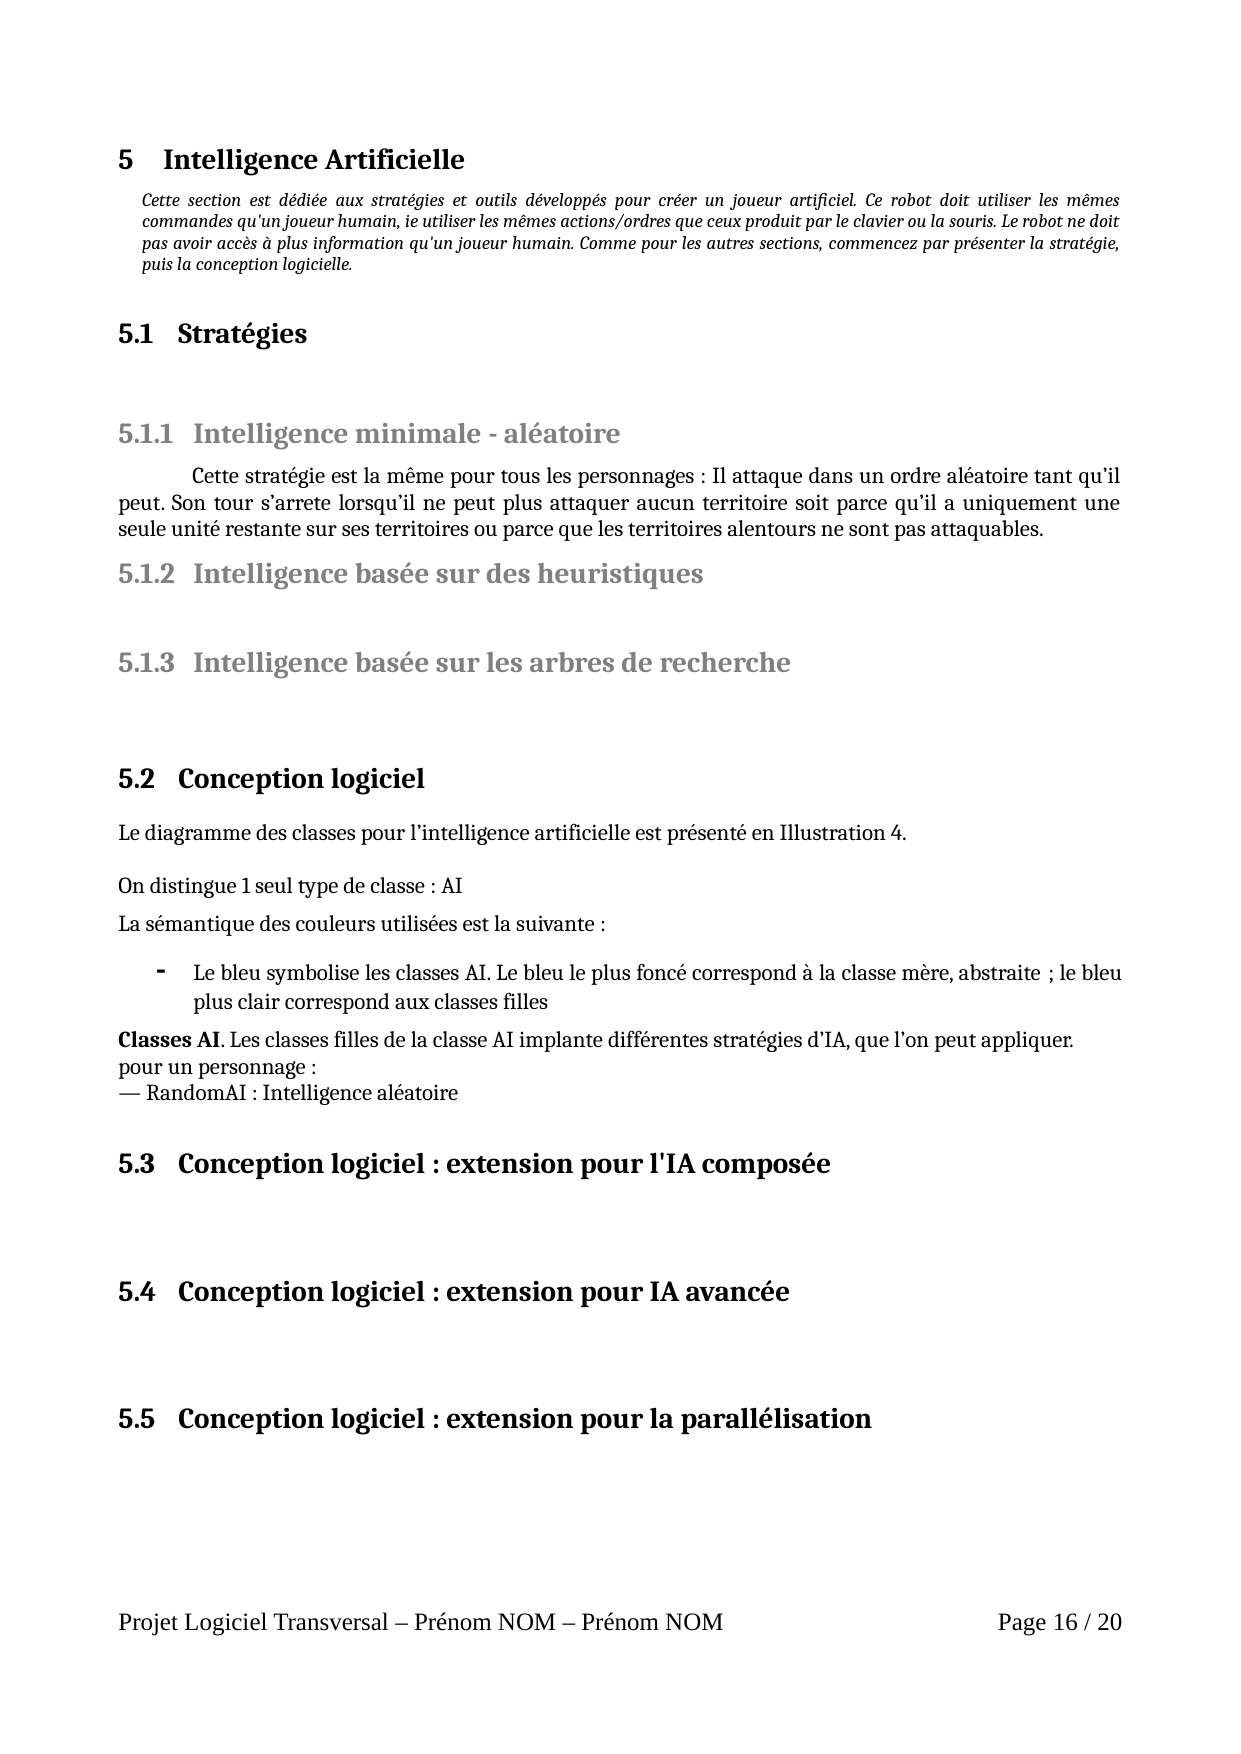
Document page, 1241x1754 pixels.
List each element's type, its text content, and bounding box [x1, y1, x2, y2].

text Le diagramme des classes pour l’intelligence artificielle est présenté en Illustration 4. [118, 820, 1122, 846]
text Cette stratégie est la même pour tous les personnages : Il attaque dans un ordre aléatoire tant qu’il peut. Son tour s’arrete lorsqu’il ne peut plus attaquer aucun territoire soit parce qu’il a uniquement une seule unité restante sur ses territoires ou parce que les territoires alentours ne sont pas attaquables. [118, 463, 1122, 542]
text Classes AI. Les classes filles de la classe AI implante différentes stratégies d’IA, que l’on peut appliquer. [118, 1027, 1122, 1054]
subtitle Intelligence Artificielle [118, 143, 1122, 177]
subtitle Conception logiciel : extension pour la parallélisation [118, 1402, 1122, 1436]
list Le bleu symbolise les classes AI. Le bleu le plus foncé correspond à la classe mère, abstraite ; le bleu plus clair correspond aux classes filles [156, 950, 1122, 1015]
subtitle Stratégies [118, 317, 1122, 350]
subtitle Conception logiciel : extension pour l'IA composée [118, 1148, 1122, 1181]
subtitle Conception logiciel [118, 762, 1122, 796]
subtitle Intelligence basée sur les arbres de recherche [118, 646, 1122, 680]
text On distingue 1 seul type de classe : AI [118, 872, 1122, 899]
text Cette section est dédiée aux stratégies et outils développés pour créer un joueur artificiel. Ce robot doit utiliser les mêmes commandes qu'un joueur humain, ie utiliser les mêmes actions/ordres que ceux produit par le clavier ou la souris. Le robot ne doit pas avoir accès à plus information qu'un joueur humain. Comme pour les autres sections, commencez par présenter la stratégie, puis la conception logicielle. [142, 189, 1122, 275]
text — RandomAI : Intelligence aléatoire [118, 1080, 1122, 1106]
subtitle Conception logiciel : extension pour IA avancée [118, 1275, 1122, 1308]
text pour un personnage : [118, 1054, 1122, 1080]
subtitle Intelligence minimale - aléatoire [118, 417, 1122, 451]
text La sémantique des couleurs utilisées est la suivante : [118, 911, 1122, 938]
subtitle Intelligence basée sur des heuristiques [118, 557, 1122, 591]
